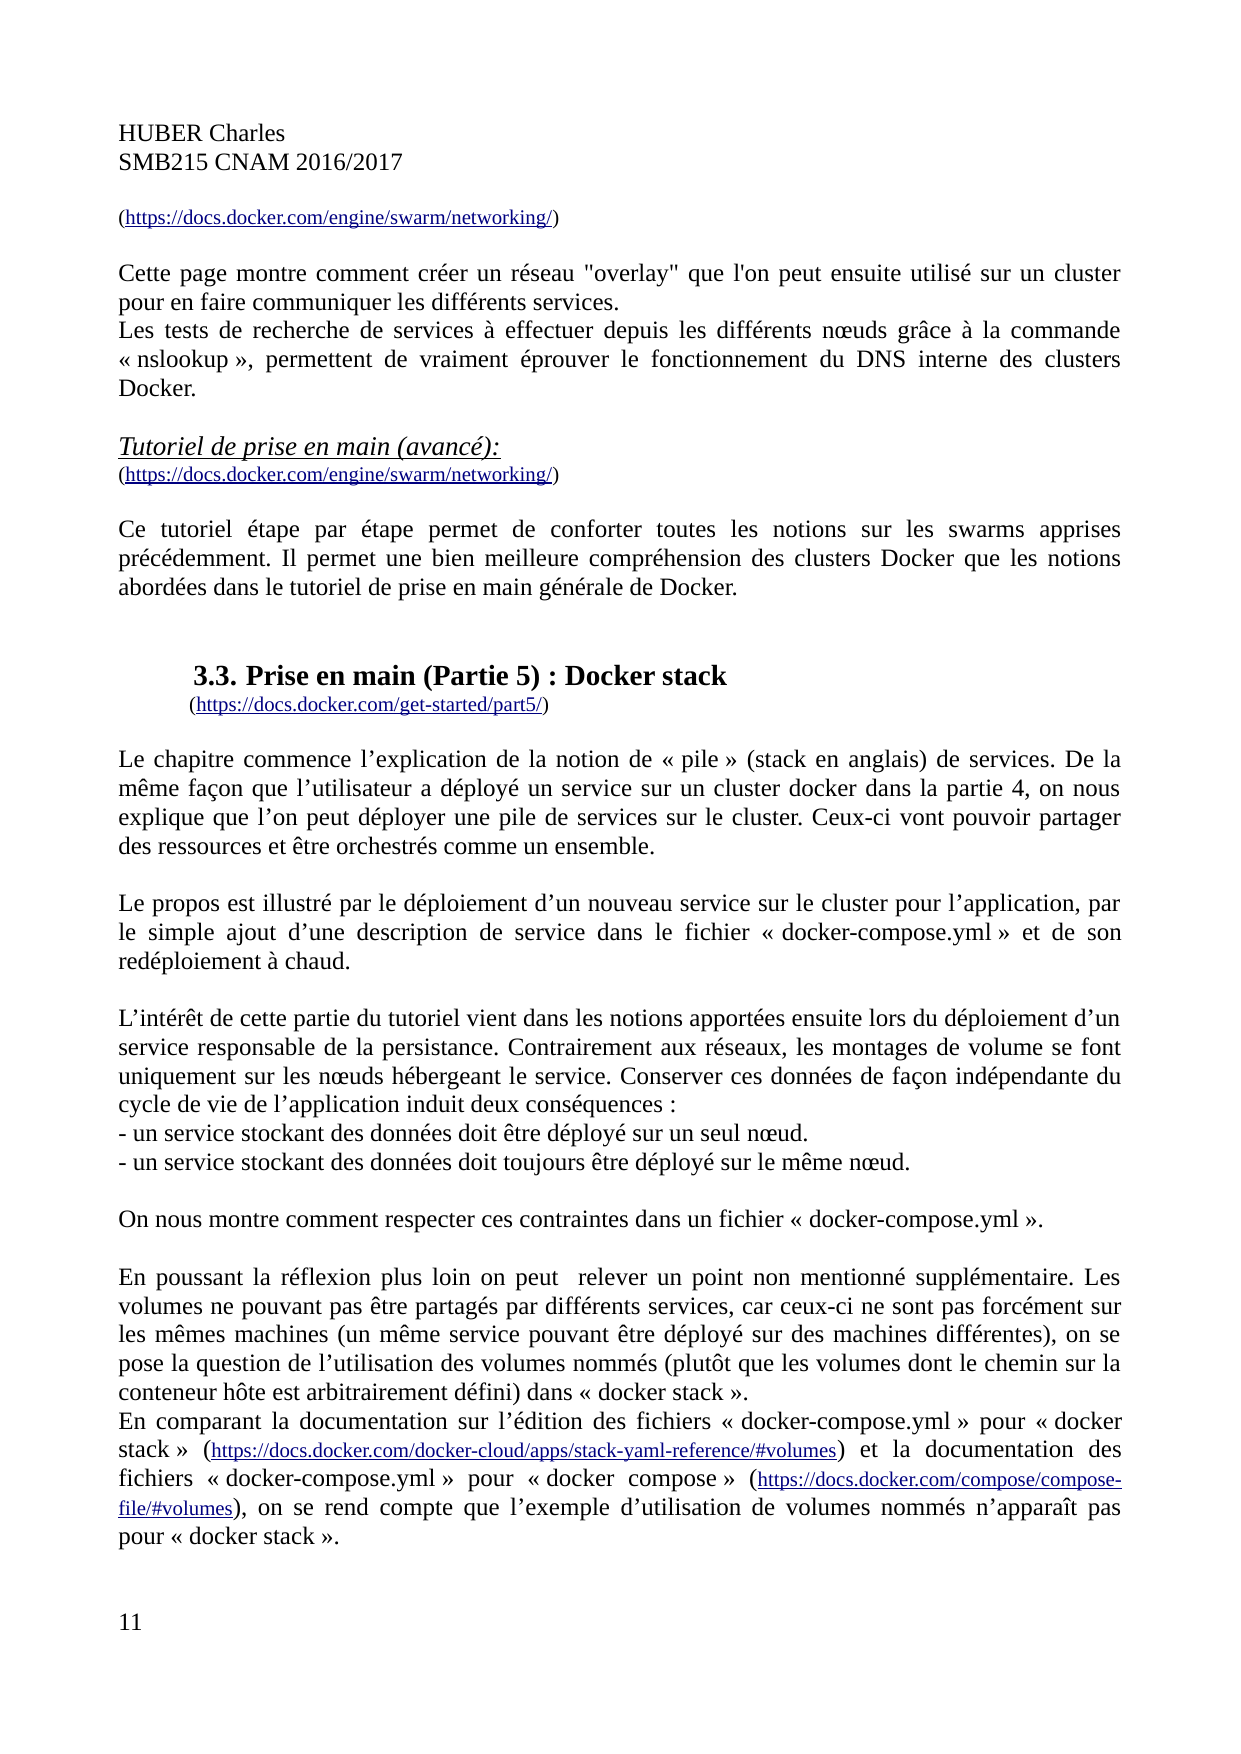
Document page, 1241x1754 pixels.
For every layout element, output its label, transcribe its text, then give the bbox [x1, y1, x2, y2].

text L’intérêt de cette partie du tutoriel vient dans les notions apportées ensuite lors du déploiement d’un service responsable de la persistance. Contrairement aux réseaux, les montages de volume se font uniquement sur les nœuds hébergeant le service. Conserver ces données de façon indépendante du cycle de vie de l’application induit deux conséquences : [118, 1003, 1122, 1118]
text En poussant la réflexion plus loin on peut relever un point non mentionné supplémentaire. Les volumes ne pouvant pas être partagés par différents services, car ceux-ci ne sont pas forcément sur les mêmes machines (un même service pouvant être déployé sur des machines différentes), on se pose la question de l’utilisation des volumes nommés (plutôt que les volumes dont le chemin sur la conteneur hôte est arbitrairement défini) dans « docker stack ». [118, 1262, 1122, 1406]
text Tutoriel de prise en main (avancé): [118, 430, 1122, 462]
text (https://docs.docker.com/get-started/part5/) [189, 692, 1122, 716]
text - un service stockant des données doit toujours être déployé sur le même nœud. [118, 1147, 1122, 1176]
text Ce tutoriel étape par étape permet de conforter toutes les notions sur les swarms apprises précédemment. Il permet une bien meilleure compréhension des clusters Docker que les notions abordées dans le tutoriel de prise en main générale de Docker. [118, 514, 1122, 601]
text Les tests de recherche de services à effectuer depuis les différents nœuds grâce à la commande « nslookup », permettent de vraiment éprouver le fonctionnement du DNS interne des clusters Docker. [118, 315, 1122, 402]
text Le chapitre commence l’explication de la notion de « pile » (stack en anglais) de services. De la même façon que l’utilisateur a déployé un service sur un cluster docker dans la partie 4, on nous explique que l’on peut déployer une pile de services sur le cluster. Ceux-ci vont pouvoir partager des ressources et être orchestrés comme un ensemble. [118, 744, 1122, 859]
text (https://docs.docker.com/engine/swarm/networking/) [118, 462, 1122, 486]
text On nous montre comment respecter ces contraintes dans un fichier « docker-compose.yml ». [118, 1204, 1122, 1233]
text Le propos est illustré par le déploiement d’un nouveau service sur le cluster pour l’application, par le simple ajout d’une description de service dans le fichier « docker-compose.yml » et de son redéploiement à chaud. [118, 888, 1122, 974]
text - un service stockant des données doit être déployé sur un seul nœud. [118, 1118, 1122, 1147]
text (https://docs.docker.com/engine/swarm/networking/) [118, 205, 1122, 229]
text Cette page montre comment créer un réseau "overlay" que l'on peut ensuite utilisé sur un cluster pour en faire communiquer les différents services. [118, 258, 1122, 315]
list Prise en main (Partie 5) : Docker stack [193, 658, 1122, 692]
text En comparant la documentation sur l’édition des fichiers « docker-compose.yml » pour « docker stack » (https://docs.docker.com/docker-cloud/apps/stack-yaml-reference/#volumes) et la documentation des fichiers « docker-compose.yml » pour « docker compose » (https://docs.docker.com/compose/compose-file/#volumes), on se rend compte que l’exemple d’utilisation de volumes nommés n’apparaît pas pour « docker stack ». [118, 1406, 1122, 1549]
